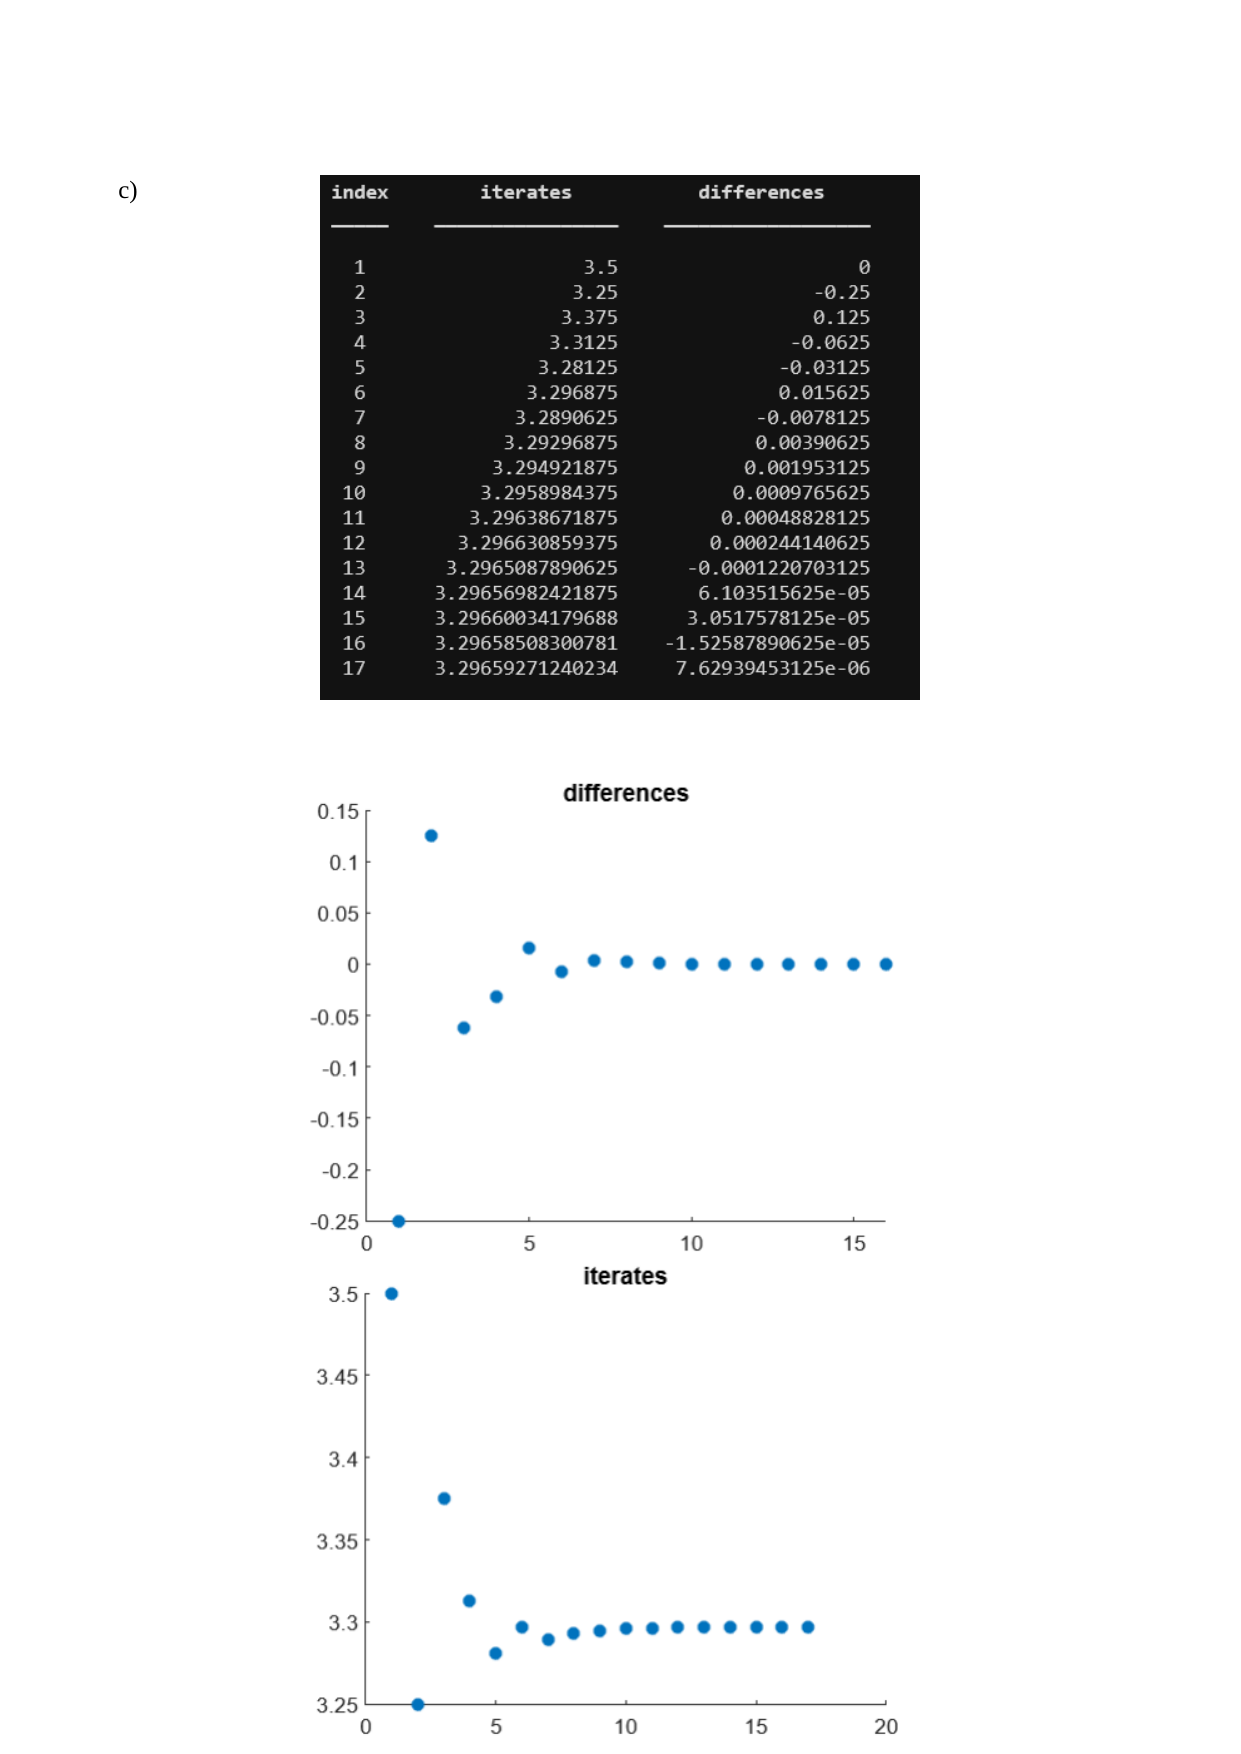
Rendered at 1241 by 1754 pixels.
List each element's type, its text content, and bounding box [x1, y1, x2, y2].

text c) [118, 176, 320, 204]
text [920, 176, 1122, 204]
picture [292, 779, 948, 1754]
picture [320, 175, 920, 700]
